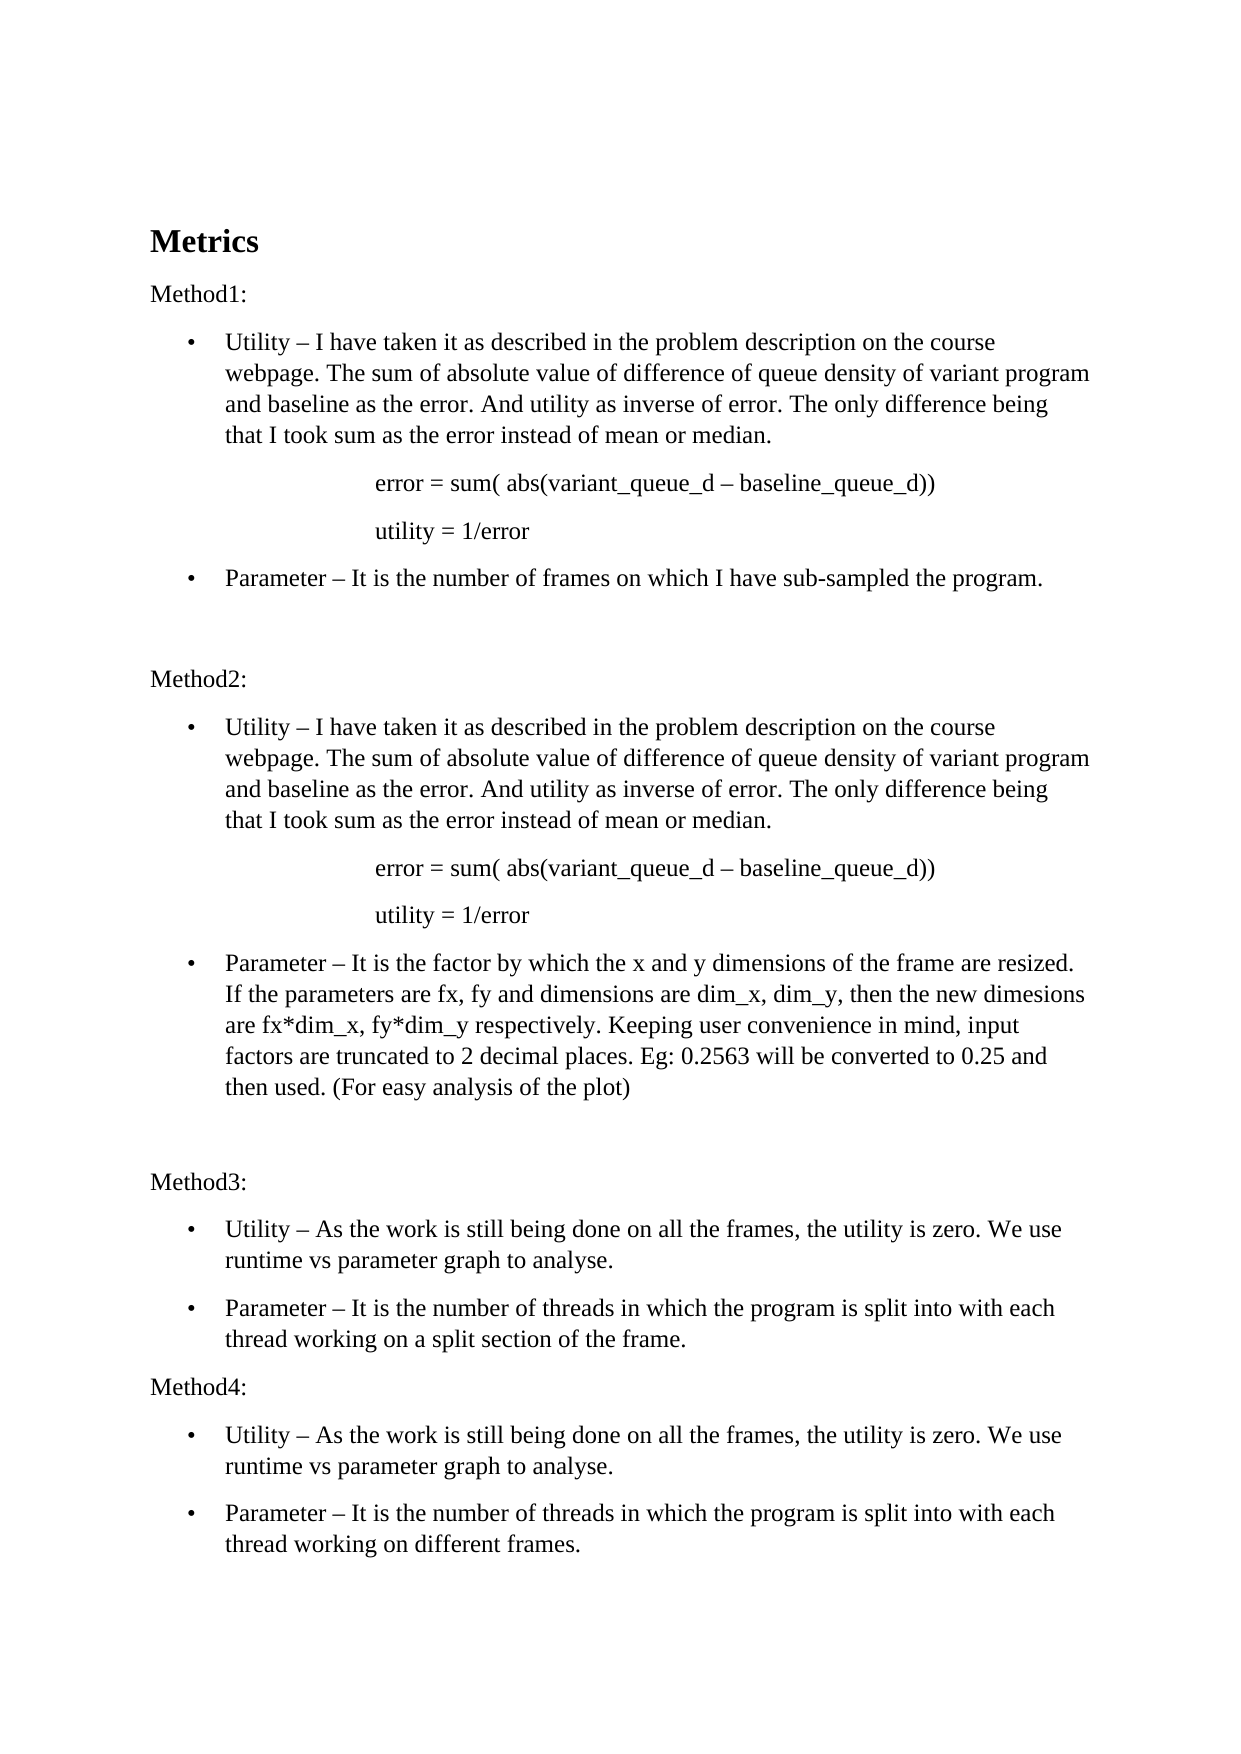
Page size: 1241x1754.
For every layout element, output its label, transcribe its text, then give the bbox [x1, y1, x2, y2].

list Utility – I have taken it as described in the problem description on the course webpage. The sum of absolute value of difference of queue density of variant program and baseline as the error. And utility as inverse of error. The only difference being that I took sum as the error instead of mean or median. [187, 327, 1090, 449]
list Parameter – It is the factor by which the x and y dimensions of the frame are resized. If the parameters are fx, fy and dimensions are dim_x, dim_y, then the new dimesions are fx*dim_x, fy*dim_y respectively. Keeping user convenience in mind, input factors are truncated to 2 decimal places. Eg: 0.2563 will be converted to 0.25 and then used. (For easy analysis of the plot) [187, 948, 1090, 1101]
text Method1: [150, 279, 1090, 308]
list Parameter – It is the number of threads in which the program is split into with each thread working on different frames. [187, 1498, 1090, 1558]
text error = sum( abs(variant_queue_d – baseline_queue_d)) [150, 468, 1090, 497]
text Method2: [150, 664, 1090, 693]
list Utility – As the work is still being done on all the frames, the utility is zero. We use runtime vs parameter graph to analyse. [187, 1214, 1090, 1274]
text Metrics [150, 222, 1090, 260]
list Parameter – It is the number of frames on which I have sub-sampled the program. [187, 563, 1090, 592]
text Method3: [150, 1167, 1090, 1196]
list Parameter – It is the number of threads in which the program is split into with each thread working on a split section of the frame. [187, 1293, 1090, 1353]
list Utility – As the work is still being done on all the frames, the utility is zero. We use runtime vs parameter graph to analyse. [187, 1420, 1090, 1479]
text error = sum( abs(variant_queue_d – baseline_queue_d)) [150, 853, 1090, 881]
list Utility – I have taken it as described in the problem description on the course webpage. The sum of absolute value of difference of queue density of variant program and baseline as the error. And utility as inverse of error. The only difference being that I took sum as the error instead of mean or median. [187, 712, 1090, 834]
text utility = 1/error [150, 516, 1090, 544]
text utility = 1/error [150, 900, 1090, 929]
text Method4: [150, 1372, 1090, 1401]
